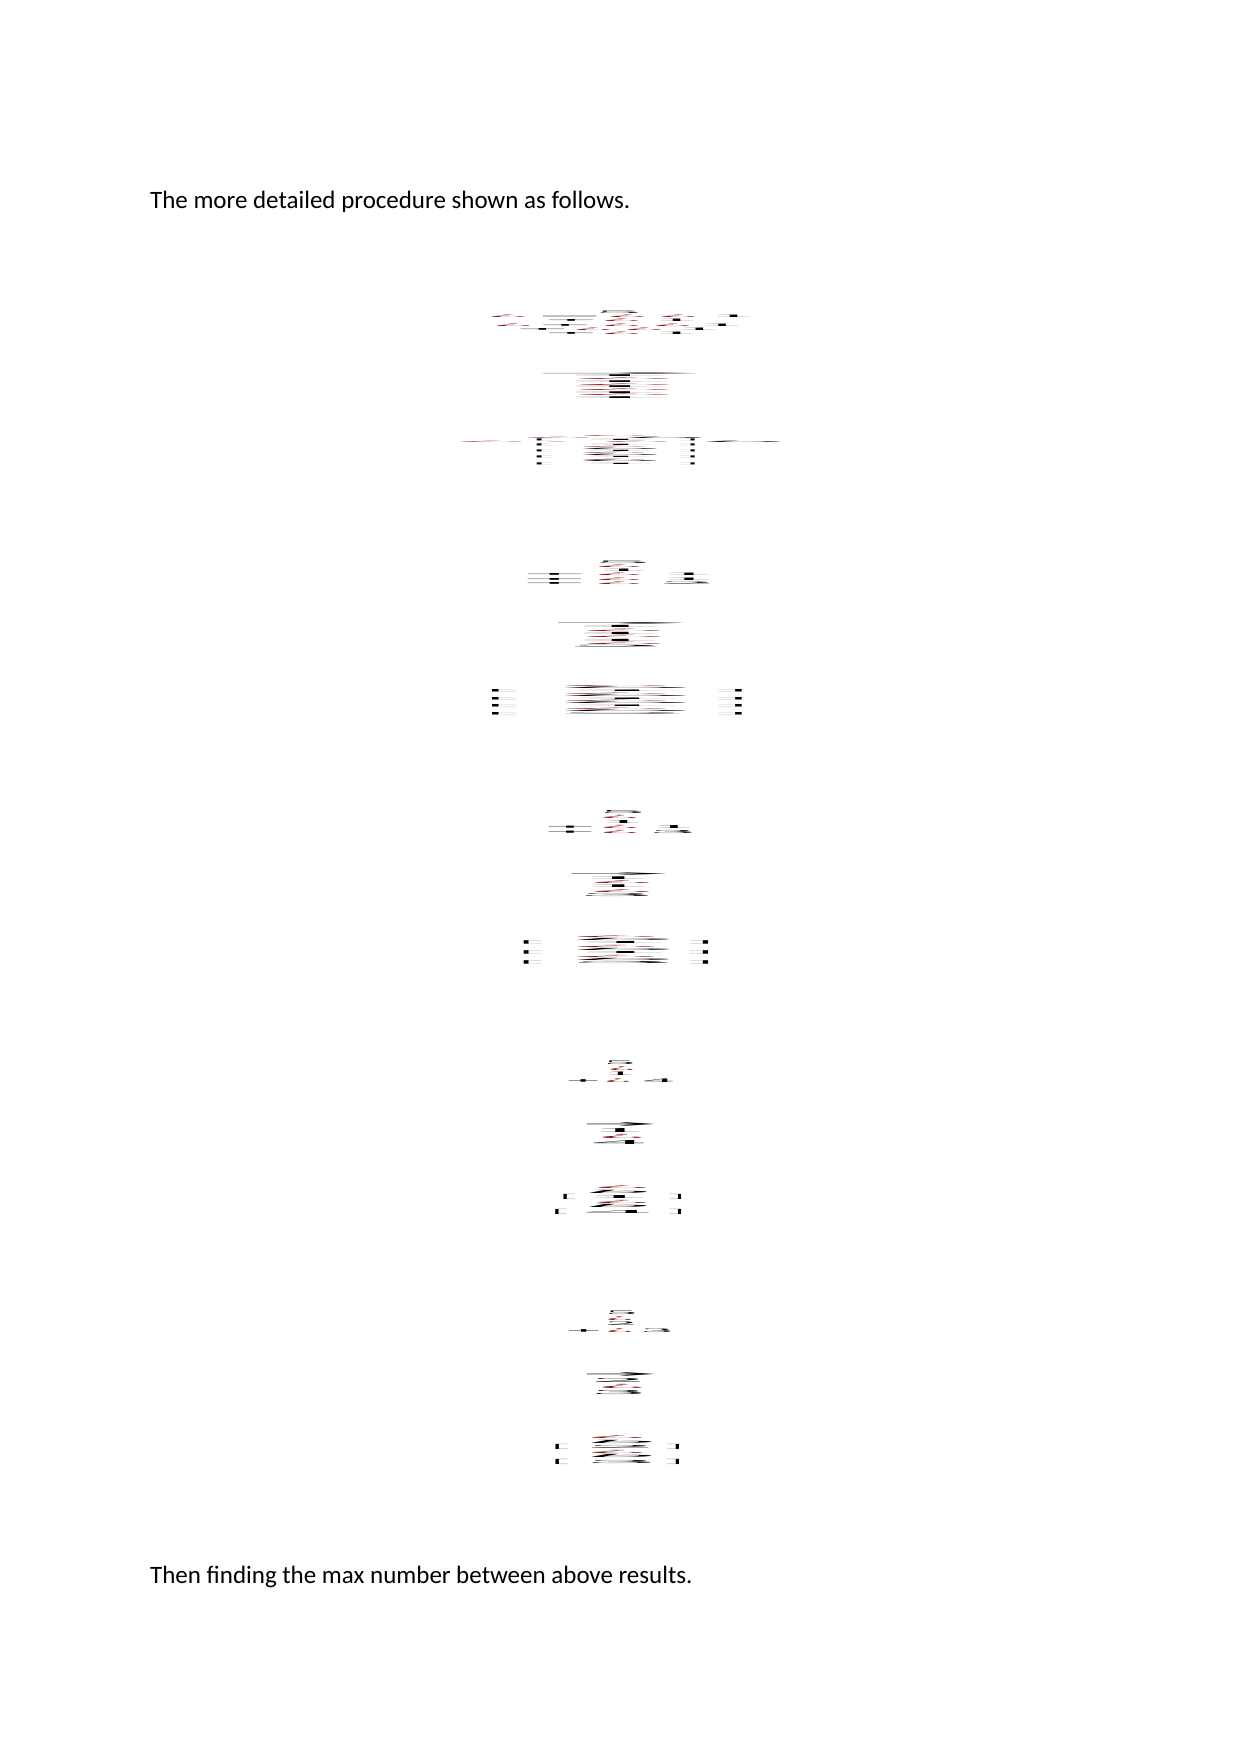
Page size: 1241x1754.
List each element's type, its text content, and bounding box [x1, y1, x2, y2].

text Then finding the max number between above results. [150, 1533, 1090, 1596]
text The more detailed procedure shown as follows. [150, 158, 1090, 221]
